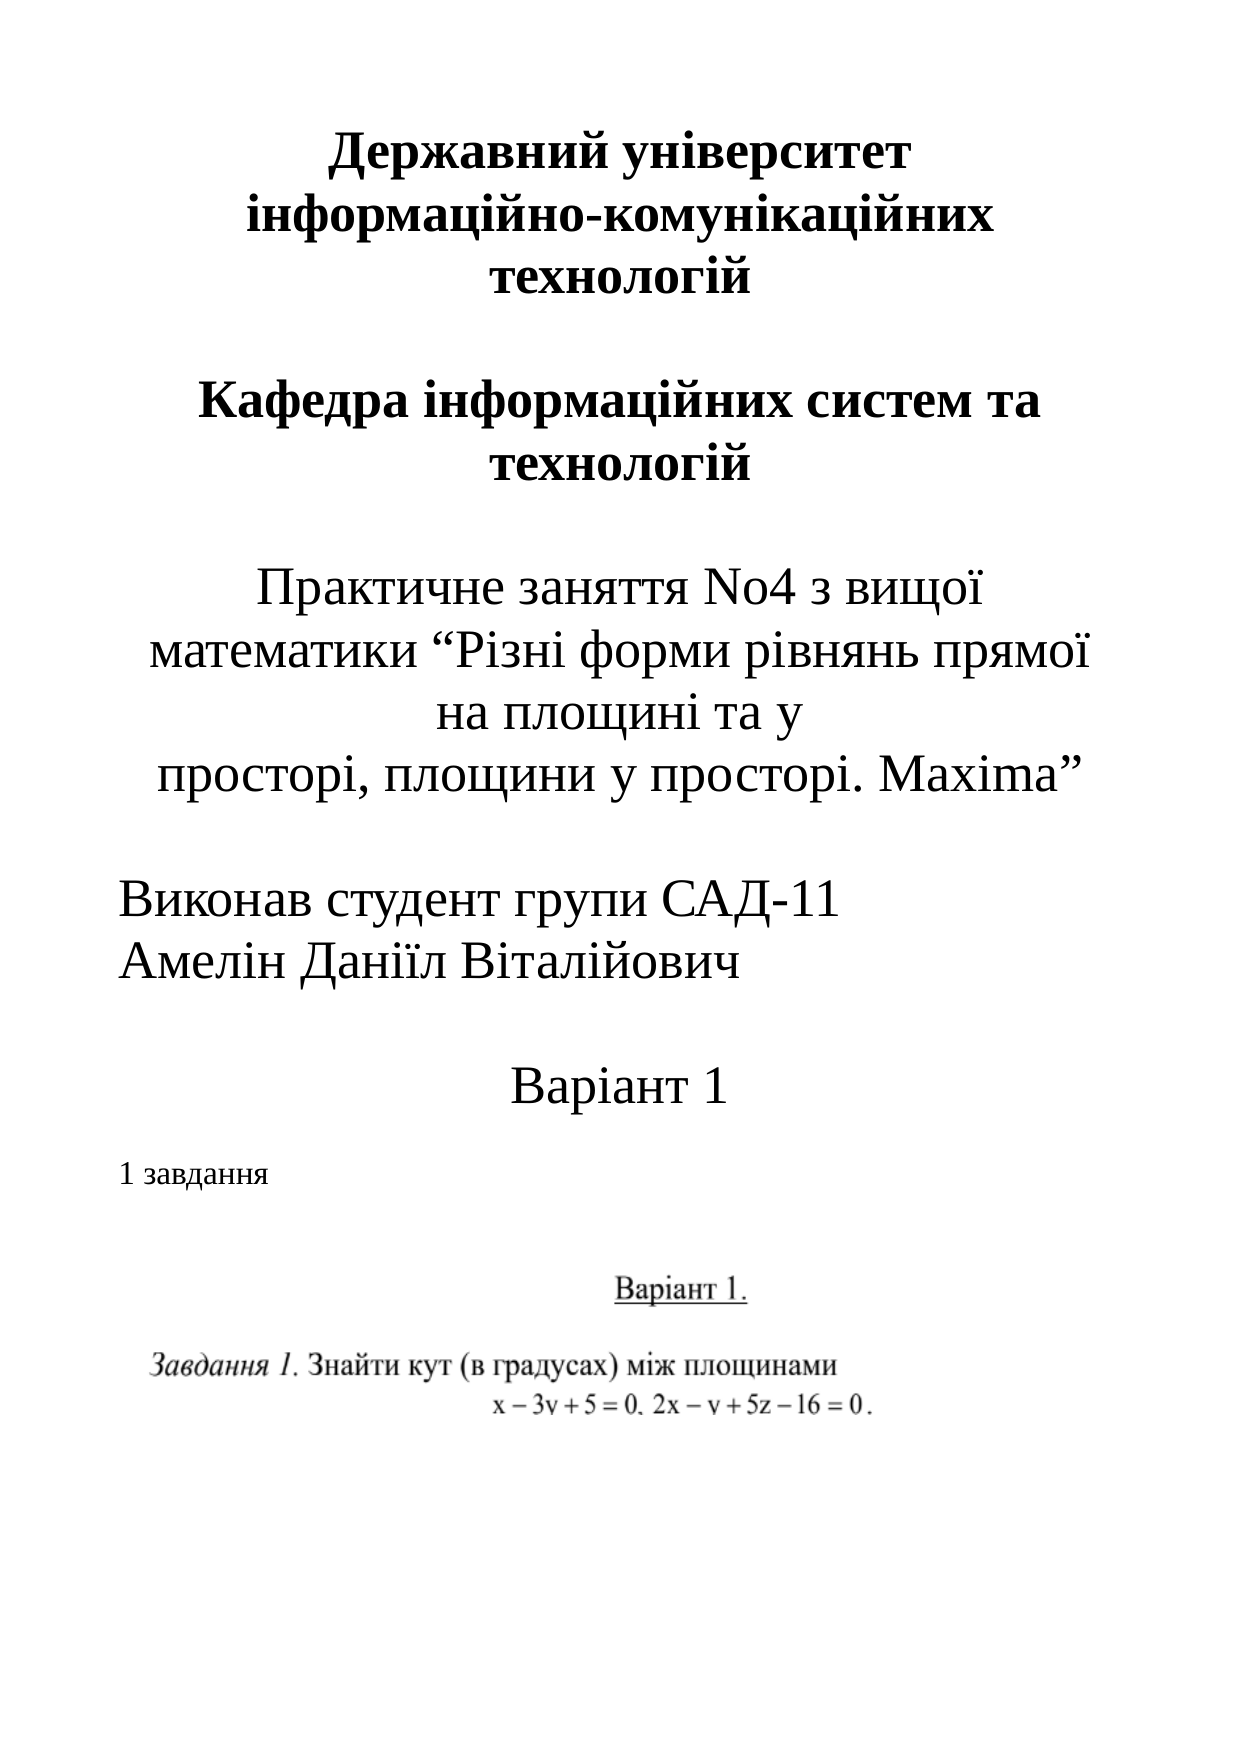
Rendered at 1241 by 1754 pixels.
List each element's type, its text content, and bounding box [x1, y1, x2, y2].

text 1 завдання [118, 1153, 1122, 1191]
text просторі, площини у просторі. Maxima” [118, 741, 1122, 803]
text Практичне заняття No4 з вищої математики “Різні форми рівнянь прямої на площині та у [118, 554, 1122, 741]
picture [115, 1236, 1119, 1415]
text Державний університет [118, 118, 1122, 180]
text Виконав студент групи САД-11 [118, 866, 1122, 928]
text технологій [118, 243, 1122, 305]
text Варіант 1 [118, 1052, 1122, 1115]
text інформаційно-комунікаційних [118, 180, 1122, 243]
text Амелін Даніїл Віталійович [118, 928, 1122, 990]
text технологій [118, 429, 1122, 492]
text Кафедра інформаційних систем та [118, 367, 1122, 429]
